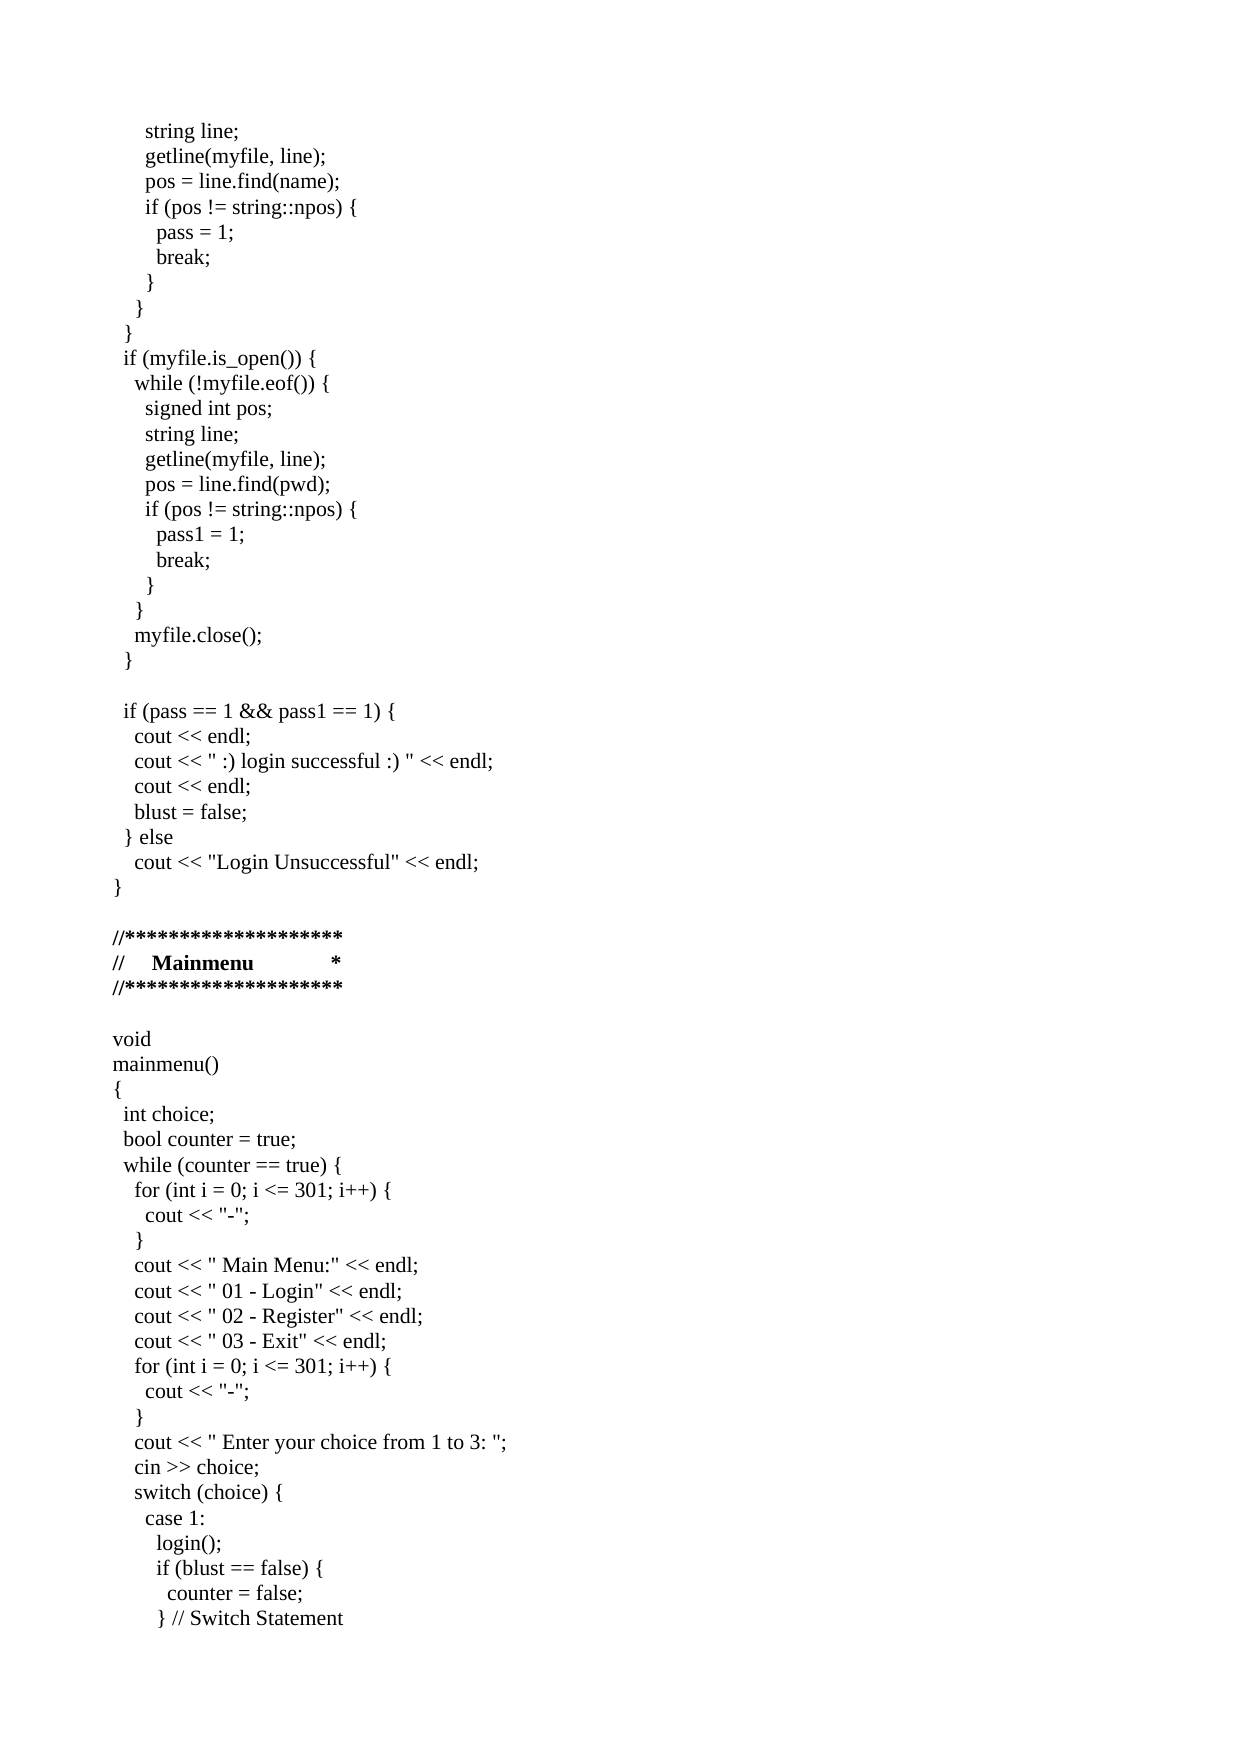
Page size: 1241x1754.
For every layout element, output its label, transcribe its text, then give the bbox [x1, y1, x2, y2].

text cout << "-"; [112, 1202, 1122, 1227]
text if (pass == 1 && pass1 == 1) { [112, 698, 1122, 723]
text } [112, 1404, 1122, 1429]
text //******************** [112, 925, 1122, 950]
text case 1: [112, 1504, 1122, 1530]
text } [112, 1227, 1122, 1252]
text break; [112, 244, 1122, 269]
text cout << " Main Menu:" << endl; [112, 1252, 1122, 1278]
text blust = false; [112, 799, 1122, 824]
text while (counter == true) { [112, 1152, 1122, 1177]
text cout << " Enter your choice from 1 to 3: "; [112, 1429, 1122, 1454]
text } [112, 647, 1122, 673]
text pos = line.find(pwd); [112, 471, 1122, 496]
text cout << endl; [112, 773, 1122, 799]
text pass1 = 1; [112, 521, 1122, 547]
text string line; [112, 421, 1122, 446]
text cout << "Login Unsuccessful" << endl; [112, 849, 1122, 874]
text counter = false; [112, 1580, 1122, 1605]
text signed int pos; [112, 395, 1122, 421]
text switch (choice) { [112, 1479, 1122, 1504]
text } [112, 269, 1122, 294]
text cout << endl; [112, 723, 1122, 748]
text pos = line.find(name); [112, 168, 1122, 194]
text cin >> choice; [112, 1454, 1122, 1479]
text } [112, 874, 1122, 899]
text myfile.close(); [112, 622, 1122, 647]
text mainmenu() [112, 1051, 1122, 1076]
text void [112, 1026, 1122, 1051]
text if (blust == false) { [112, 1555, 1122, 1580]
text } // Switch Statement [112, 1605, 1122, 1631]
text if (pos != string::npos) { [112, 496, 1122, 521]
text // Mainmenu * [112, 950, 1122, 975]
text if (pos != string::npos) { [112, 194, 1122, 219]
text if (myfile.is_open()) { [112, 345, 1122, 370]
text bool counter = true; [112, 1126, 1122, 1152]
text } [112, 597, 1122, 622]
text cout << " 03 - Exit" << endl; [112, 1328, 1122, 1353]
text for (int i = 0; i <= 301; i++) { [112, 1353, 1122, 1378]
text getline(myfile, line); [112, 446, 1122, 471]
text cout << " 02 - Register" << endl; [112, 1303, 1122, 1328]
text int choice; [112, 1101, 1122, 1126]
text //******************** [112, 975, 1122, 1000]
text { [112, 1076, 1122, 1101]
text getline(myfile, line); [112, 143, 1122, 168]
text login(); [112, 1530, 1122, 1555]
text for (int i = 0; i <= 301; i++) { [112, 1177, 1122, 1202]
text cout << " 01 - Login" << endl; [112, 1278, 1122, 1303]
text } [112, 294, 1122, 320]
text while (!myfile.eof()) { [112, 370, 1122, 395]
text string line; [112, 118, 1122, 143]
text } [112, 320, 1122, 345]
text cout << "-"; [112, 1378, 1122, 1404]
text pass = 1; [112, 219, 1122, 244]
text } [112, 572, 1122, 597]
text } else [112, 824, 1122, 849]
text cout << " :) login successful :) " << endl; [112, 748, 1122, 773]
text break; [112, 547, 1122, 572]
